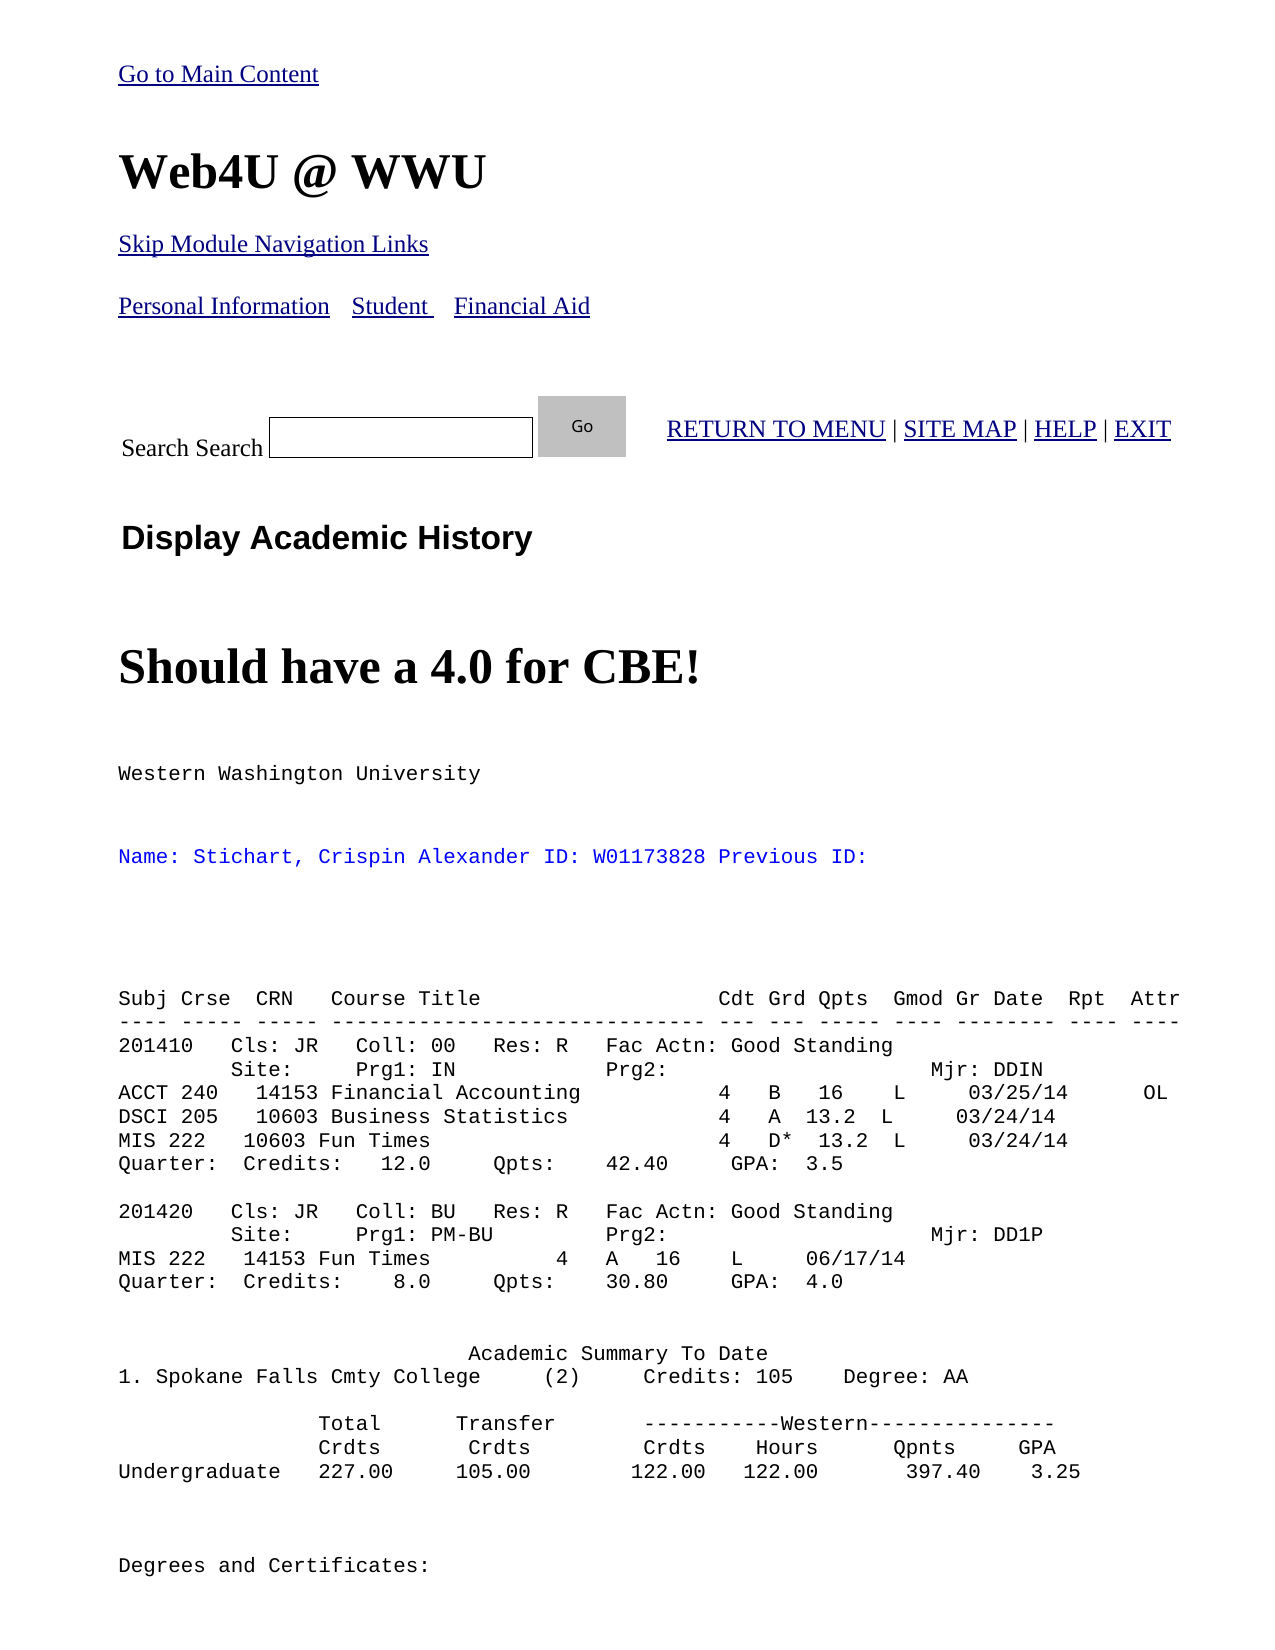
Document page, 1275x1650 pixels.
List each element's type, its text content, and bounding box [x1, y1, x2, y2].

text Total Transfer -----------Western--------------- [118, 1413, 1216, 1437]
text MIS 222 14153 Fun Times 4 A 16 L 06/17/14 [118, 1248, 1216, 1272]
table_cell [118, 354, 1216, 388]
text Subj Crse CRN Course Title Cdt Grd Qpts Gmod Gr Date Rpt Attr [118, 988, 1216, 1011]
text MIS 222 10603 Fun Times 4 D* 13.2 L 03/24/14 [118, 1130, 1216, 1153]
subtitle Web4U @ WWU [118, 142, 1216, 200]
text Skip Module Navigation Links [118, 229, 1216, 258]
text Quarter: Credits: 8.0 Qpts: 30.80 GPA: 4.0 [118, 1272, 1216, 1295]
text Site: Prg1: IN Prg2: Mjr: DDIN [118, 1059, 1216, 1082]
text DSCI 205 10603 Business Statistics 4 A 13.2 L 03/24/14 [118, 1106, 1216, 1130]
table_header Personal Information [118, 288, 333, 354]
text Undergraduate 227.00 105.00 122.00 122.00 397.40 3.25 [118, 1461, 1216, 1484]
text 1. Spokane Falls Cmty College (2) Credits: 105 Degree: AA [118, 1366, 1216, 1390]
table_header [333, 288, 351, 354]
table_header [596, 288, 615, 354]
table_header RETURN TO MENU | SITE MAP | HELP | EXIT [664, 393, 1216, 494]
text ACCT 240 14153 Financial Accounting 4 B 16 L 03/25/14 OL [118, 1082, 1216, 1106]
table_header Financial Aid [454, 288, 596, 354]
subtitle Should have a 4.0 for CBE! [118, 637, 1216, 695]
table_header [1178, 495, 1216, 572]
table_header Student [351, 288, 435, 354]
text <!-- Hide JavaScript from older browsers window.onunload = function() {submitcount=0;} var submitcount=0; function checkSubmit() { if (submitcount == 0) { submitcount++; return true; } else { alert("Your changes have already been submitted."); return false; } } // End script hiding --><!-- Hide JavaScript from older browsers // Function to open a window function windowOpen(window_url) { helpWin = window.open(window_url,'','toolbar=yes,status=no,scrollbars=yes,menubar=yes,resizable=yes,directories=no,location=no,width=350,height=400'); if (document.images) { if (helpWin) helpWin.focus() } } // End script hiding -->Go to Main Content [118, 59, 1216, 88]
text Crdts Crdts Crdts Hours Qpnts GPA [118, 1437, 1216, 1461]
text Western Washington University [118, 762, 1216, 786]
table_header [1211, 288, 1216, 354]
text Name: Stichart, Crispin Alexander ID: W01173828 Previous ID: [118, 846, 1216, 869]
table_header Display Academic History [118, 495, 1127, 572]
text 201410 Cls: JR Coll: 00 Res: R Fac Actn: Good Standing [118, 1035, 1216, 1059]
text ---- ----- ----- ------------------------------ --- --- ----- ---- -------- ---- ---- [118, 1011, 1216, 1035]
text Site: Prg1: PM-BU Prg2: Mjr: DD1P [118, 1224, 1216, 1248]
text Academic Summary To Date [118, 1342, 1216, 1366]
table_cell [118, 572, 1216, 612]
text Quarter: Credits: 12.0 Qpts: 42.40 GPA: 3.5 [118, 1153, 1216, 1177]
text 201420 Cls: JR Coll: BU Res: R Fac Actn: Good Standing [118, 1201, 1216, 1224]
table_header [1127, 495, 1178, 572]
text Degrees and Certificates: [118, 1555, 1216, 1579]
table_header [615, 288, 1211, 354]
table_header [435, 288, 453, 354]
table_header Search Search [118, 393, 663, 494]
